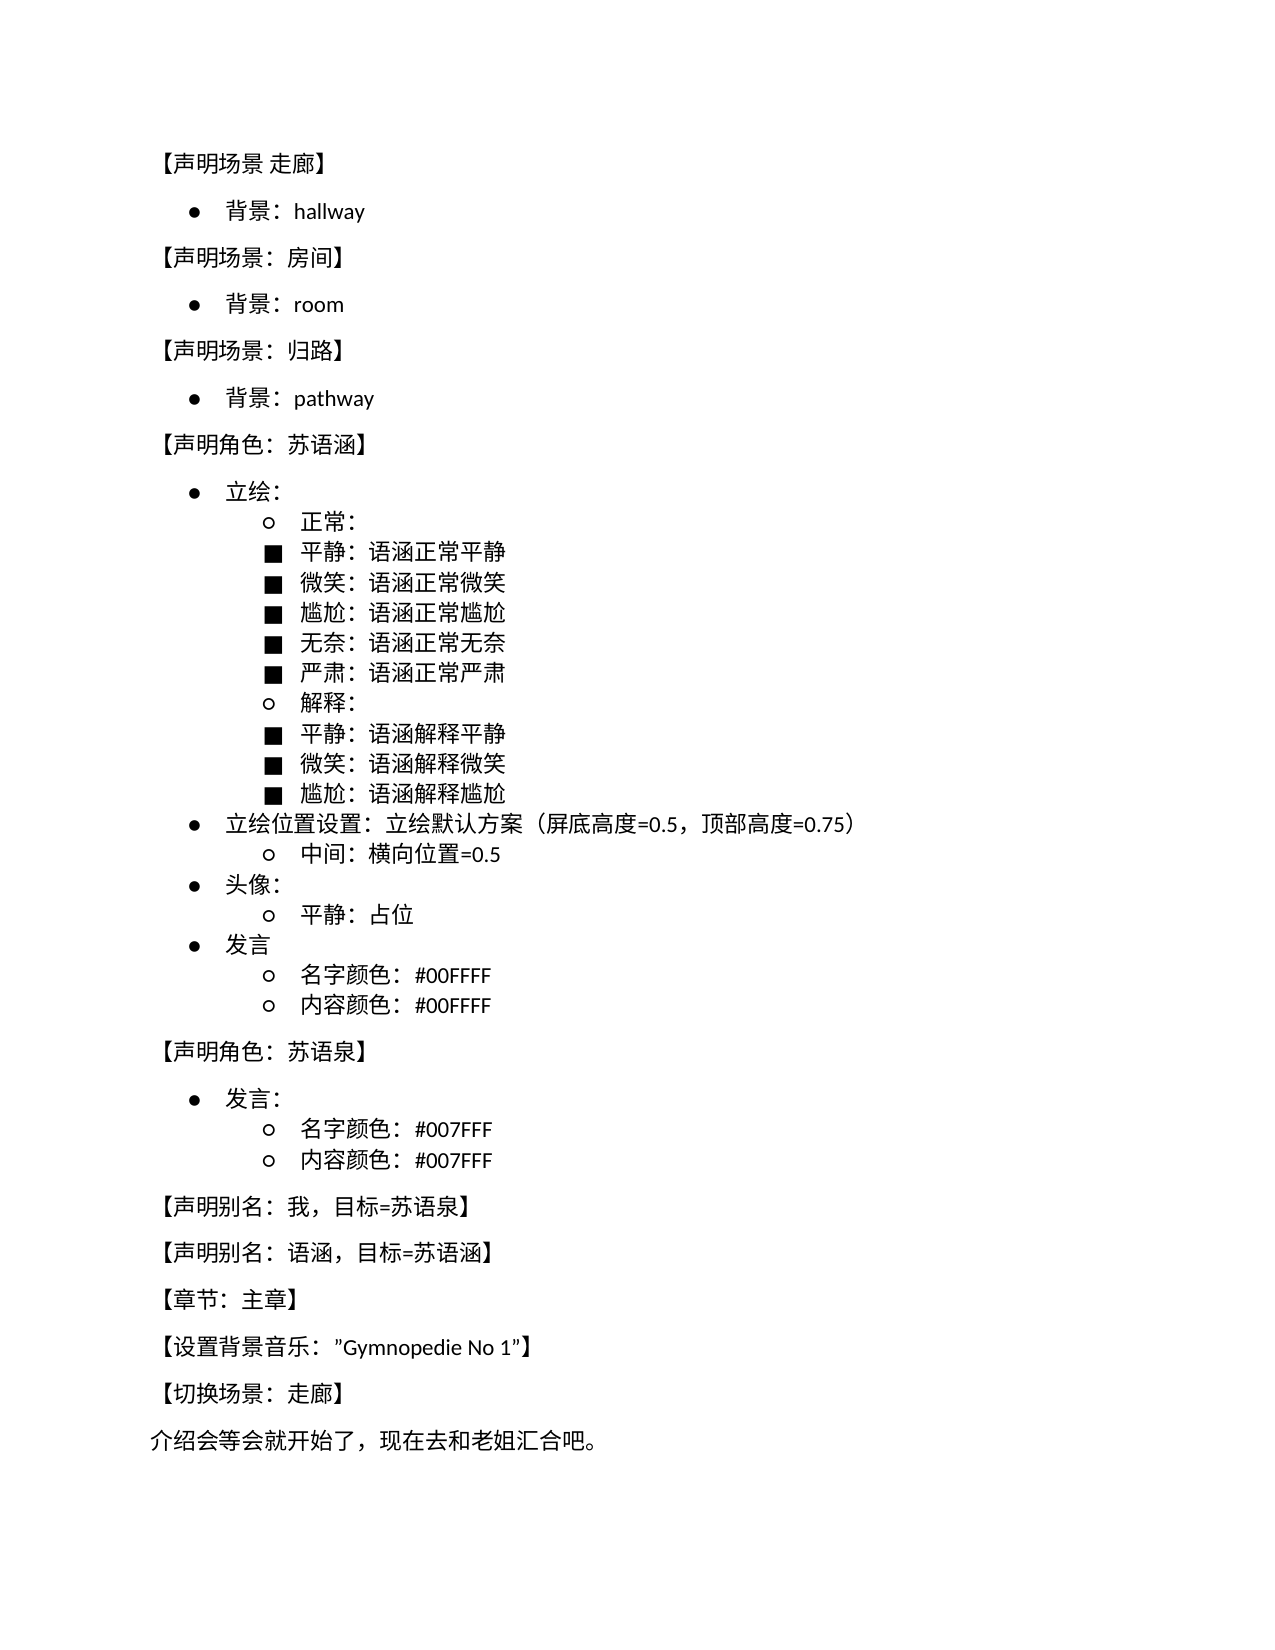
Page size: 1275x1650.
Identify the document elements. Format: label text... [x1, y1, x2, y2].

text 【声明角色：苏语涵】 [150, 431, 1125, 459]
list 无奈：语涵正常无奈 [262, 629, 1125, 657]
list 尴尬：语涵解释尴尬 [262, 780, 1125, 808]
list 名字颜色：#00FFFF [262, 961, 1125, 989]
list 立绘位置设置：立绘默认方案（屏底高度=0.5，顶部高度=0.75） [187, 810, 1125, 838]
list 微笑：语涵正常微笑 [262, 569, 1125, 597]
list 解释： [262, 689, 1125, 718]
list 发言： [187, 1085, 1125, 1113]
list 正常： [262, 508, 1125, 536]
text 【章节：主章】 [150, 1286, 1125, 1314]
text 介绍会等会就开始了，现在去和老姐汇合吧。 [150, 1427, 1125, 1455]
list 背景：hallway [187, 197, 1125, 225]
text 【声明角色：苏语泉】 [150, 1038, 1125, 1067]
list 背景：room [187, 291, 1125, 319]
list 平静：语涵正常平静 [262, 538, 1125, 567]
list 微笑：语涵解释微笑 [262, 750, 1125, 778]
text 【声明场景：归路】 [150, 337, 1125, 366]
text 【设置背景音乐：”Gymnopedie No 1”】 [150, 1333, 1125, 1361]
list 平静：占位 [262, 901, 1125, 929]
list 背景：pathway [187, 384, 1125, 412]
text 【切换场景：走廊】 [150, 1380, 1125, 1408]
text 【声明场景 走廊】 [150, 150, 1125, 178]
list 发言 [187, 931, 1125, 959]
list 中间：横向位置=0.5 [262, 841, 1125, 869]
list 严肃：语涵正常严肃 [262, 659, 1125, 687]
list 尴尬：语涵正常尴尬 [262, 599, 1125, 627]
list 内容颜色：#007FFF [262, 1146, 1125, 1174]
list 名字颜色：#007FFF [262, 1116, 1125, 1144]
text 【声明场景：房间】 [150, 244, 1125, 272]
list 平静：语涵解释平静 [262, 720, 1125, 748]
list 头像： [187, 871, 1125, 899]
list 内容颜色：#00FFFF [262, 992, 1125, 1020]
text 【声明别名：我，目标=苏语泉】 [150, 1193, 1125, 1221]
text 【声明别名：语涵，目标=苏语涵】 [150, 1239, 1125, 1268]
list 立绘： [187, 478, 1125, 506]
